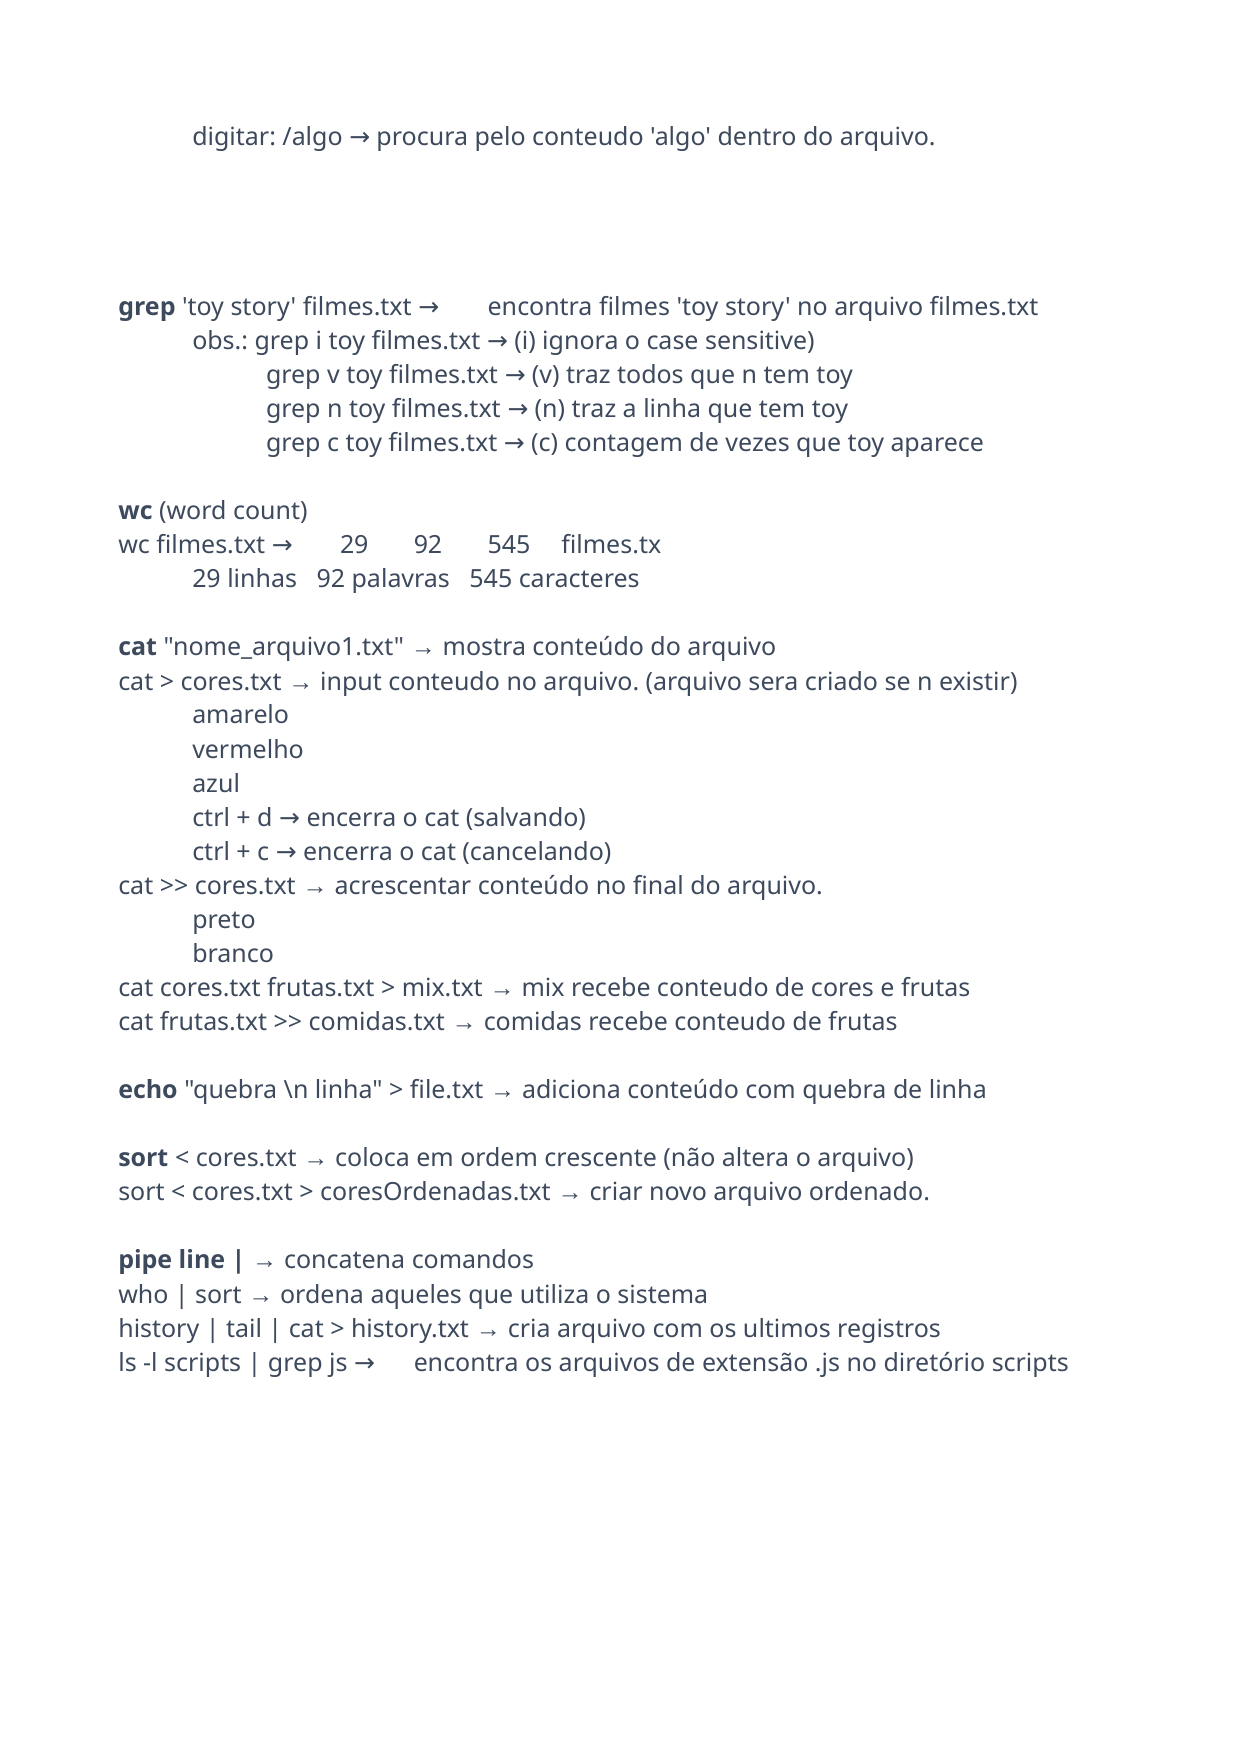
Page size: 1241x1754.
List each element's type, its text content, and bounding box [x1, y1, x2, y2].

text azul [118, 765, 1122, 799]
text cat > cores.txt → input conteudo no arquivo. (arquivo sera criado se n existir) [118, 663, 1122, 697]
text grep 'toy story' filmes.txt → encontra filmes 'toy story' no arquivo filmes.txt [118, 288, 1122, 322]
text grep c toy filmes.txt → (c) contagem de vezes que toy aparece [118, 425, 1122, 459]
text history | tail | cat > history.txt → cria arquivo com os ultimos registros [118, 1310, 1122, 1344]
text grep n toy filmes.txt → (n) traz a linha que tem toy [118, 391, 1122, 425]
text who | sort → ordena aqueles que utiliza o sistema [118, 1276, 1122, 1310]
text echo "quebra \n linha" > file.txt → adiciona conteúdo com quebra de linha [118, 1072, 1122, 1106]
text ctrl + c → encerra o cat (cancelando) [118, 833, 1122, 867]
text sort < cores.txt → coloca em ordem crescente (não altera o arquivo) [118, 1140, 1122, 1174]
text branco [118, 936, 1122, 970]
text amarelo [118, 697, 1122, 731]
text ctrl + d → encerra o cat (salvando) [118, 799, 1122, 833]
text preto [118, 902, 1122, 936]
text pipe line | → concatena comandos [118, 1242, 1122, 1276]
text cat "nome_arquivo1.txt" → mostra conteúdo do arquivo [118, 629, 1122, 663]
text 29 linhas 92 palavras 545 caracteres [118, 561, 1122, 595]
text ls -l scripts | grep js → encontra os arquivos de extensão .js no diretório scripts [118, 1344, 1122, 1378]
text cat >> cores.txt → acrescentar conteúdo no final do arquivo. [118, 867, 1122, 902]
text obs.: grep i toy filmes.txt → (i) ignora o case sensitive) [118, 322, 1122, 357]
text cat cores.txt frutas.txt > mix.txt → mix recebe conteudo de cores e frutas [118, 970, 1122, 1004]
text wc (word count) [118, 493, 1122, 527]
text cat frutas.txt >> comidas.txt → comidas recebe conteudo de frutas [118, 1004, 1122, 1038]
text wc filmes.txt → 29 92 545 filmes.tx [118, 527, 1122, 561]
text digitar: /algo → procura pelo conteudo 'algo' dentro do arquivo. [118, 118, 1122, 152]
text vermelho [118, 731, 1122, 765]
text grep v toy filmes.txt → (v) traz todos que n tem toy [118, 357, 1122, 391]
text sort < cores.txt > coresOrdenadas.txt → criar novo arquivo ordenado. [118, 1174, 1122, 1208]
